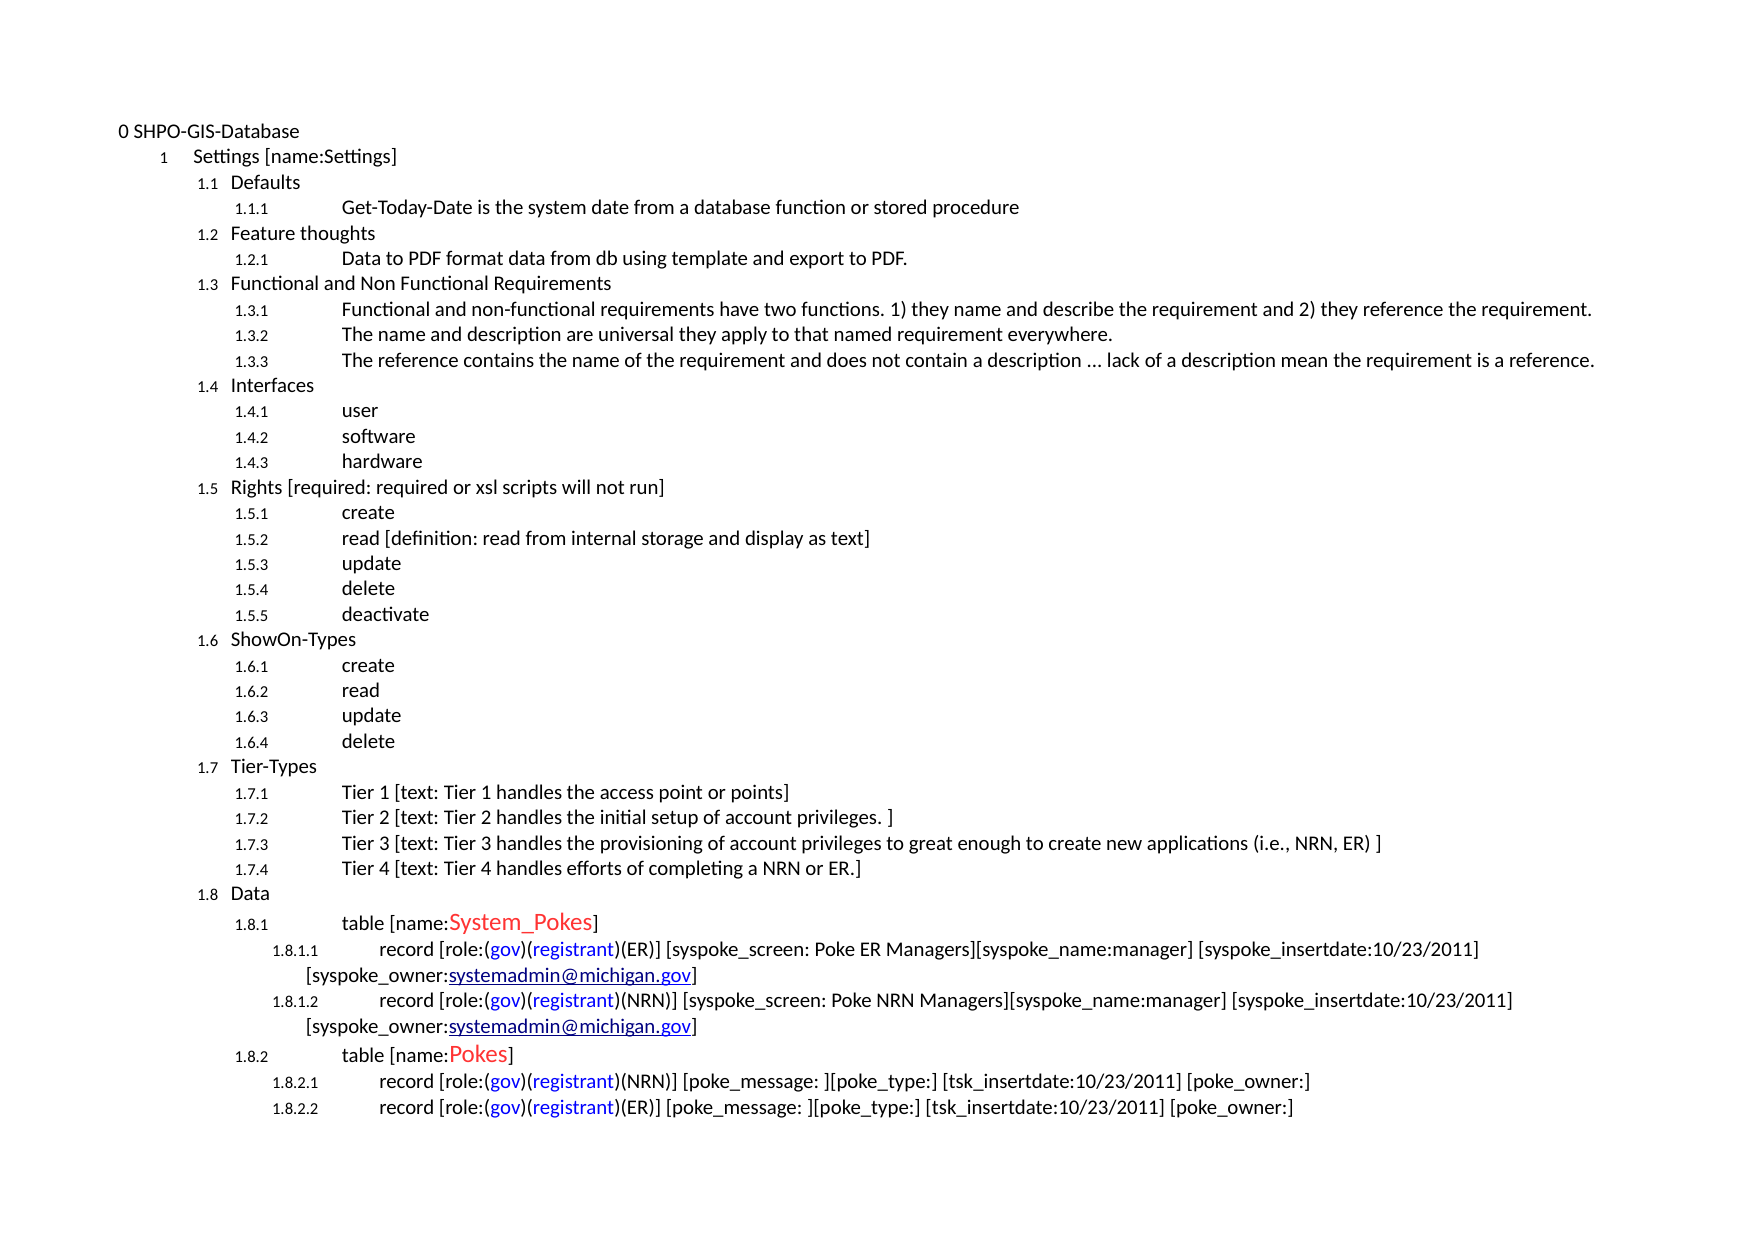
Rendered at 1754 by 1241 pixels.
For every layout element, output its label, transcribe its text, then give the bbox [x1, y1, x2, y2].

list Feature thoughts [193, 220, 1636, 245]
list create [231, 499, 1636, 525]
list delete [231, 728, 1636, 753]
list update [231, 703, 1636, 728]
list The reference contains the name of the requirement and does not contain a description ... lack of a description mean the requirement is a reference. [231, 347, 1636, 372]
list software [231, 423, 1636, 448]
list Tier-Types [193, 753, 1636, 779]
list Rights [required: required or xsl scripts will not run] [193, 474, 1636, 499]
list Settings [name:Settings] [156, 143, 1636, 169]
list record [role:(gov)(registrant)(NRN)] [poke_message: ][poke_type:] [tsk_insertdate:10/23/2011] [poke_owner:] [268, 1069, 1636, 1094]
list Get-Today-Date is the system date from a database function or stored procedure [231, 194, 1636, 220]
list Tier 4 [text: Tier 4 handles efforts of completing a NRN or ER.] [231, 855, 1636, 881]
list Interfaces [193, 372, 1636, 398]
list table [name:System_Pokes] [231, 906, 1636, 937]
list Tier 1 [text: Tier 1 handles the access point or points] [231, 779, 1636, 804]
text 0 SHPO-GIS-Database [118, 118, 1636, 143]
list read [231, 677, 1636, 703]
list Defaults [193, 169, 1636, 194]
list update [231, 550, 1636, 576]
list Tier 2 [text: Tier 2 handles the initial setup of account privileges. ] [231, 804, 1636, 830]
list read [definition: read from internal storage and display as text] [231, 525, 1636, 550]
list delete [231, 576, 1636, 601]
list Data to PDF format data from db using template and export to PDF. [231, 245, 1636, 271]
list Tier 3 [text: Tier 3 handles the provisioning of account privileges to great enough to create new applications (i.e., NRN, ER) ] [231, 830, 1636, 855]
list record [role:(gov)(registrant)(NRN)] [syspoke_screen: Poke NRN Managers][syspoke_name:manager] [syspoke_insertdate:10/23/2011] [syspoke_owner:systemadmin@michigan.gov] [268, 987, 1636, 1038]
list deactivate [231, 601, 1636, 626]
list user [231, 398, 1636, 423]
list table [name:Pokes] [231, 1038, 1636, 1069]
list Data [193, 881, 1636, 906]
list Functional and Non Functional Requirements [193, 271, 1636, 296]
list hardware [231, 448, 1636, 474]
list record [role:(gov)(registrant)(ER)] [poke_message: ][poke_type:] [tsk_insertdate:10/23/2011] [poke_owner:] [268, 1094, 1636, 1119]
list Functional and non-functional requirements have two functions. 1) they name and describe the requirement and 2) they reference the requirement. [231, 296, 1636, 321]
list create [231, 652, 1636, 677]
list record [role:(gov)(registrant)(ER)] [syspoke_screen: Poke ER Managers][syspoke_name:manager] [syspoke_insertdate:10/23/2011] [syspoke_owner:systemadmin@michigan.gov] [268, 937, 1636, 987]
list ShowOn-Types [193, 626, 1636, 652]
list The name and description are universal they apply to that named requirement everywhere. [231, 321, 1636, 347]
